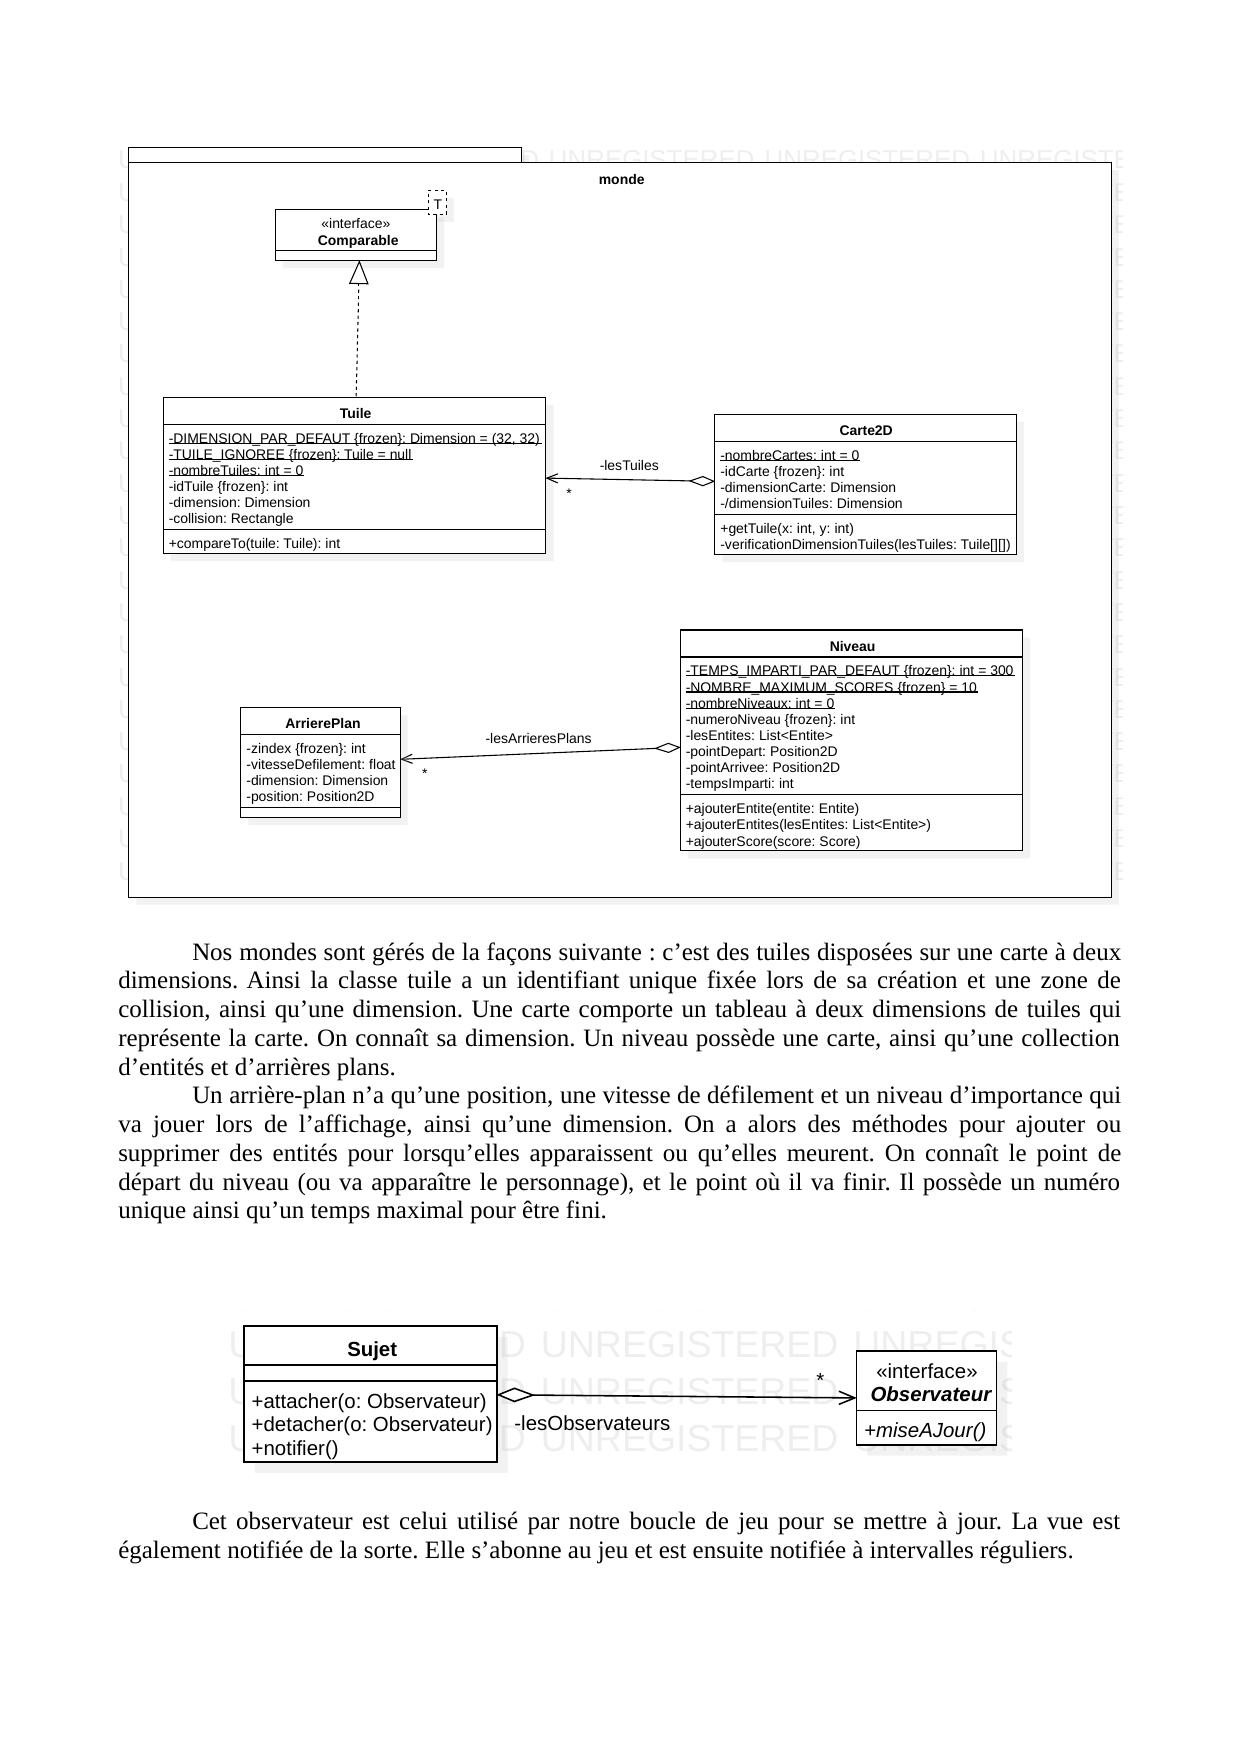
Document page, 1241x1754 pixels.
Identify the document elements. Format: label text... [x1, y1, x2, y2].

text Un arrière-plan n’a qu’une position, une vitesse de défilement et un niveau d’importance qui va jouer lors de l’affichage, ainsi qu’une dimension. On a alors des méthodes pour ajouter ou supprimer des entités pour lorsqu’elles apparaissent ou qu’elles meurent. On connaît le point de départ du niveau (ou va apparaître le personnage), et le point où il va finir. Il possède un numéro unique ainsi qu’un temps maximal pour être fini. [118, 1080, 1122, 1224]
text Nos mondes sont gérés de la façons suivante : c’est des tuiles disposées sur une carte à deux dimensions. Ainsi la classe tuile a un identifiant unique fixée lors de sa création et une zone de collision, ainsi qu’une dimension. Une carte comporte un tableau à deux dimensions de tuiles qui représente la carte. On connaît sa dimension. Un niveau possède une carte, ainsi qu’une collection d’entités et d’arrières plans. [118, 937, 1122, 1080]
text Cet observateur est celui utilisé par notre boucle de jeu pour se mettre à jour. La vue est également notifiée de la sorte. Elle s’abonne au jeu et est ensuite notifiée à intervalles réguliers. [118, 1506, 1122, 1564]
